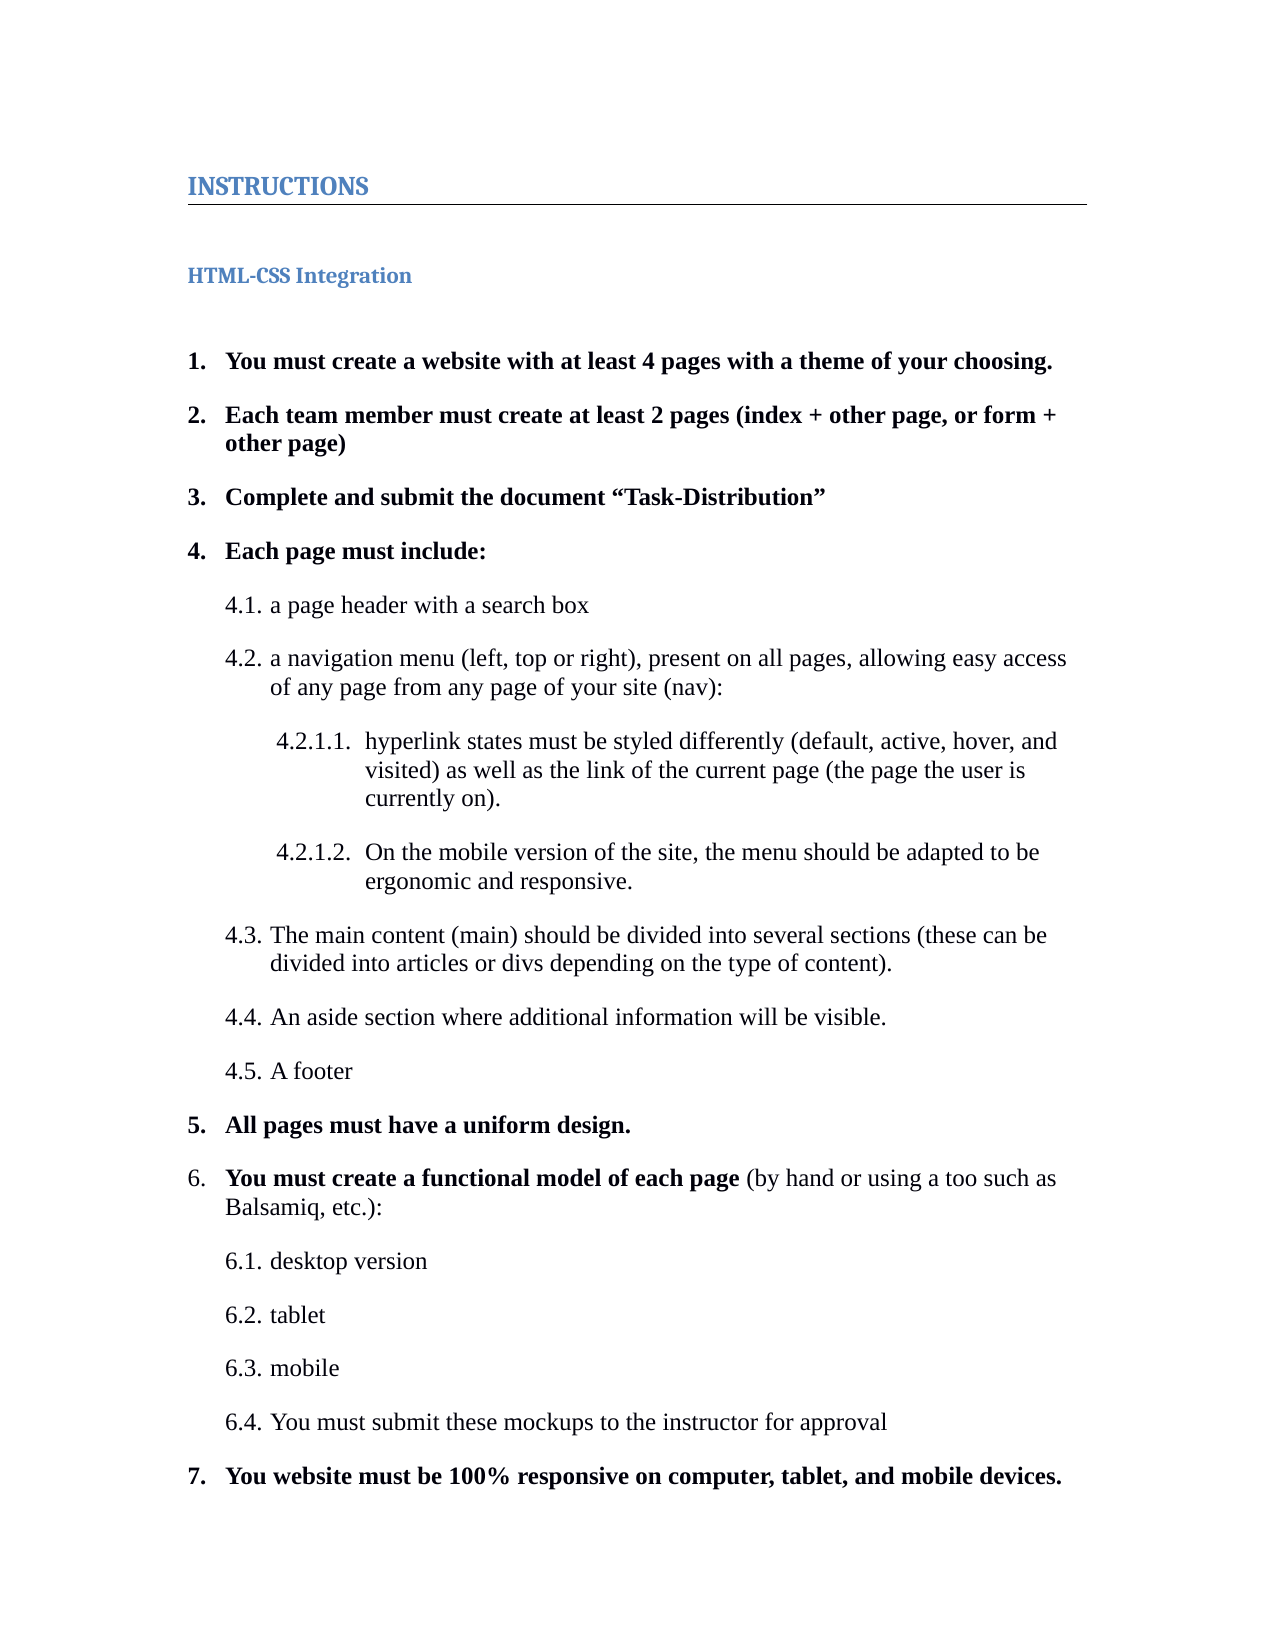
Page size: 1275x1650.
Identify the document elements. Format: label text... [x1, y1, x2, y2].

list An aside section where additional information will be visible. [225, 1002, 1087, 1031]
list a navigation menu (left, top or right), present on all pages, allowing easy access of any page from any page of your site (nav): [225, 643, 1087, 701]
list Each team member must create at least 2 pages (index + other page, or form + other page) [187, 400, 1087, 457]
list All pages must have a uniform design. [187, 1110, 1087, 1138]
list You must submit these mockups to the instructor for approval [225, 1407, 1087, 1436]
list You website must be 100% responsive on computer, tablet, and mobile devices. [187, 1461, 1087, 1490]
list The main content (main) should be divided into several sections (these can be divided into articles or divs depending on the type of content). [225, 920, 1087, 977]
list On the mobile version of the site, the menu should be adapted to be ergonomic and responsive. [276, 837, 1087, 895]
list A footer [225, 1056, 1087, 1085]
subtitle HTML-CSS Integration [187, 263, 1087, 289]
list hyperlink states must be styled differently (default, active, hover, and visited) as well as the link of the current page (the page the user is currently on). [276, 726, 1087, 812]
list desktop version [225, 1246, 1087, 1275]
list Each page must include: [187, 536, 1087, 565]
list tablet [225, 1300, 1087, 1328]
list You must create a functional model of each page (by hand or using a too such as Balsamiq, etc.): [187, 1163, 1087, 1221]
list a page header with a search box [225, 590, 1087, 618]
list mobile [225, 1353, 1087, 1382]
list You must create a website with at least 4 pages with a theme of your choosing. [187, 346, 1087, 375]
list Complete and submit the document “Task-Distribution” [187, 482, 1087, 511]
subtitle INSTRUCTIONS [187, 171, 1087, 205]
